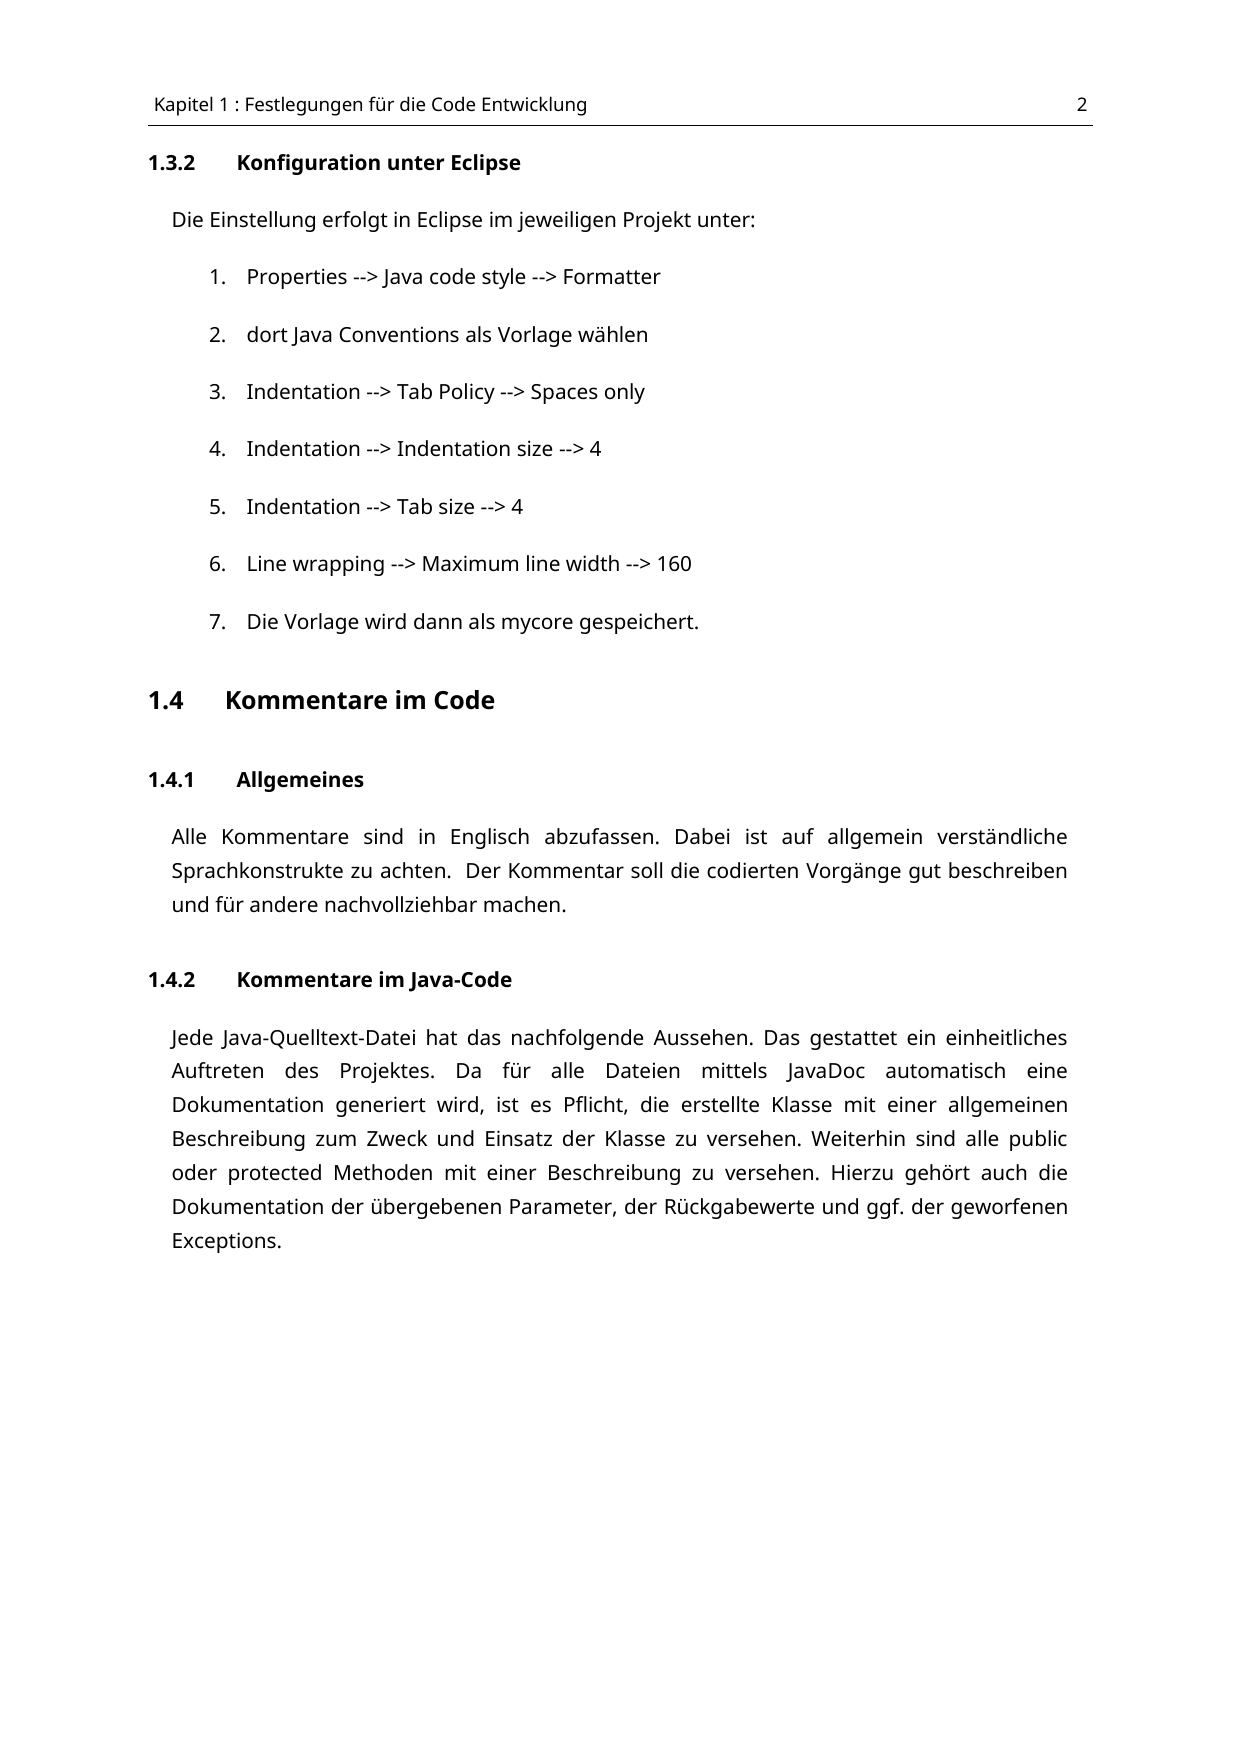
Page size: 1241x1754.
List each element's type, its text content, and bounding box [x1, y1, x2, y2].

list dort Java Conventions als Vorlage wählen [209, 320, 1069, 348]
list Indentation --> Indentation size --> 4 [209, 434, 1069, 463]
text Jede Java-Quelltext-Datei hat das nachfolgende Aussehen. Das gestattet ein einheitliches Auftreten des Projektes. Da für alle Dateien mittels JavaDoc automatisch eine Dokumentation generiert wird, ist es Pflicht, die erstellte Klasse mit einer allgemeinen Beschreibung zum Zweck und Einsatz der Klasse zu versehen. Weiterhin sind alle public oder protected Methoden mit einer Beschreibung zu versehen. Hierzu gehört auch die Dokumentation der übergebenen Parameter, der Rückgabewerte und ggf. der geworfenen Exceptions. [171, 1023, 1069, 1254]
subtitle Kommentare im Java-Code [148, 965, 1092, 993]
list Die Vorlage wird dann als mycore gespeichert. [209, 607, 1069, 635]
subtitle Kommentare im Code [148, 683, 1092, 717]
list Properties --> Java code style --> Formatter [209, 262, 1069, 291]
text Die Einstellung erfolgt in Eclipse im jeweiligen Projekt unter: [171, 205, 1069, 233]
list Indentation --> Tab size --> 4 [209, 492, 1069, 520]
subtitle Konfiguration unter Eclipse [148, 148, 1092, 176]
list Line wrapping --> Maximum line width --> 160 [209, 549, 1069, 578]
list Indentation --> Tab Policy --> Spaces only [209, 377, 1069, 405]
subtitle Allgemeines [148, 765, 1092, 793]
text Alle Kommentare sind in Englisch abzufassen. Dabei ist auf allgemein verständliche Sprachkonstrukte zu achten. Der Kommentar soll die codierten Vorgänge gut beschreiben und für andere nachvollziehbar machen. [171, 822, 1069, 918]
